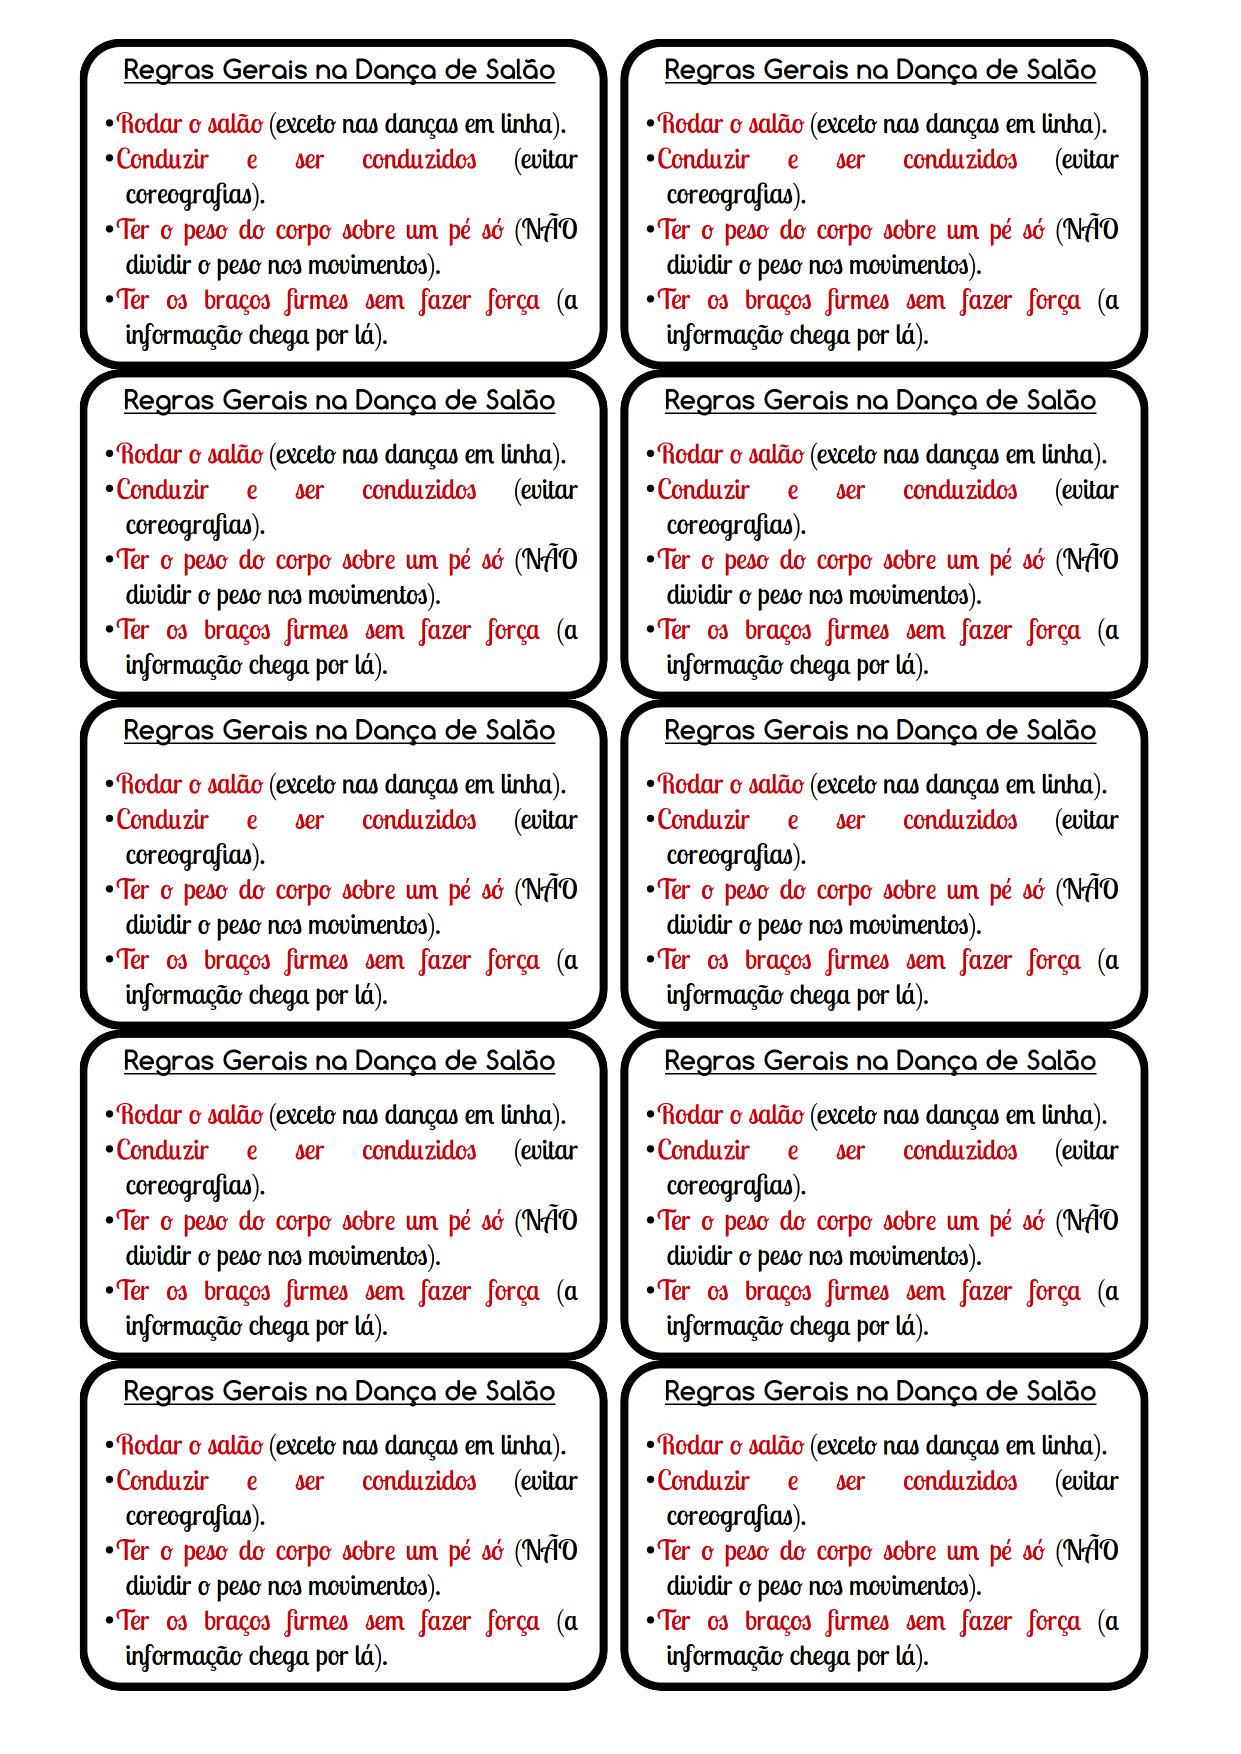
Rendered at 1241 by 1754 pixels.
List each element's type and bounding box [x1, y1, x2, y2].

picture [79, 39, 608, 1691]
picture [620, 39, 1149, 1691]
